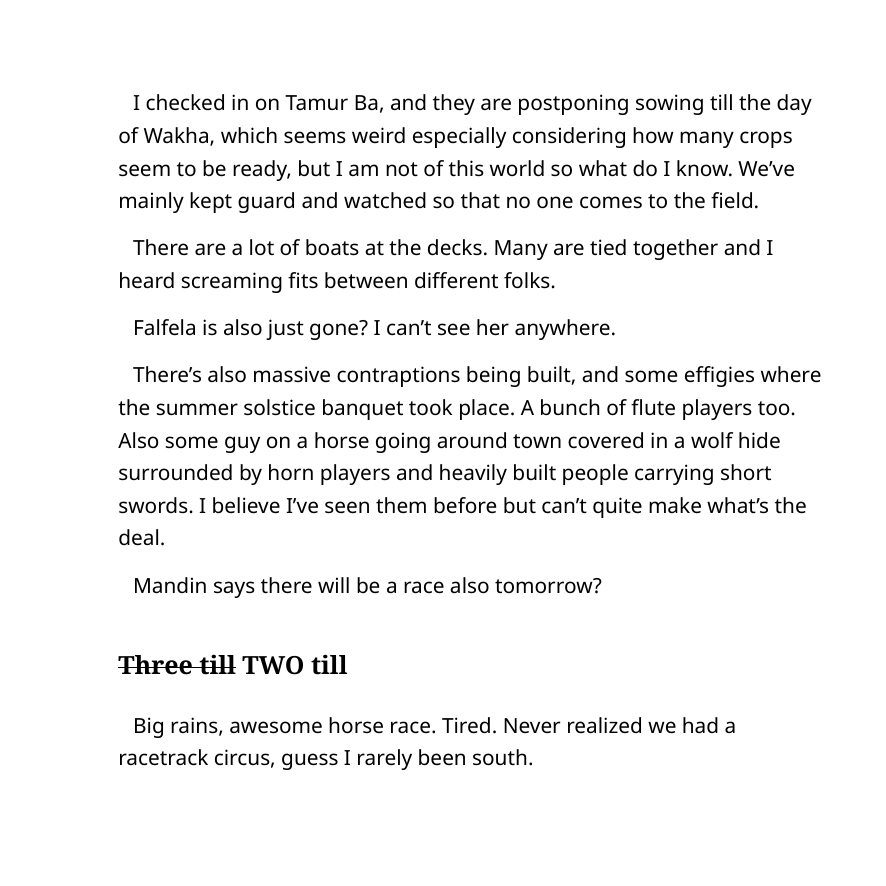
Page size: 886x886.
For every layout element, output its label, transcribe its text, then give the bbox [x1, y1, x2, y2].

text Falfela is also just gone? I can’t see her anywhere. [118, 313, 827, 342]
text There are a lot of boats at the decks. Many are tied together and I heard screaming fits between different folks. [118, 233, 827, 294]
text Mandin says there will be a race also tomorrow? [118, 571, 827, 599]
text Big rains, awesome horse race. Tired. Never realized we had a racetrack circus, guess I rarely been south. [118, 711, 827, 772]
subtitle Three till TWO till [118, 647, 827, 681]
text I checked in on Tamur Ba, and they are postponing sowing till the day of Wakha, which seems weird especially considering how many crops seem to be ready, but I am not of this world so what do I know. We’ve mainly kept guard and watched so that no one comes to the field. [118, 88, 827, 215]
text There’s also massive contraptions being built, and some effigies where the summer solstice banquet took place. A bunch of flute players too. Also some guy on a horse going around town covered in a wolf hide surrounded by horn players and heavily built people carrying short swords. I believe I’ve seen them before but can’t quite make what’s the deal. [118, 361, 827, 552]
